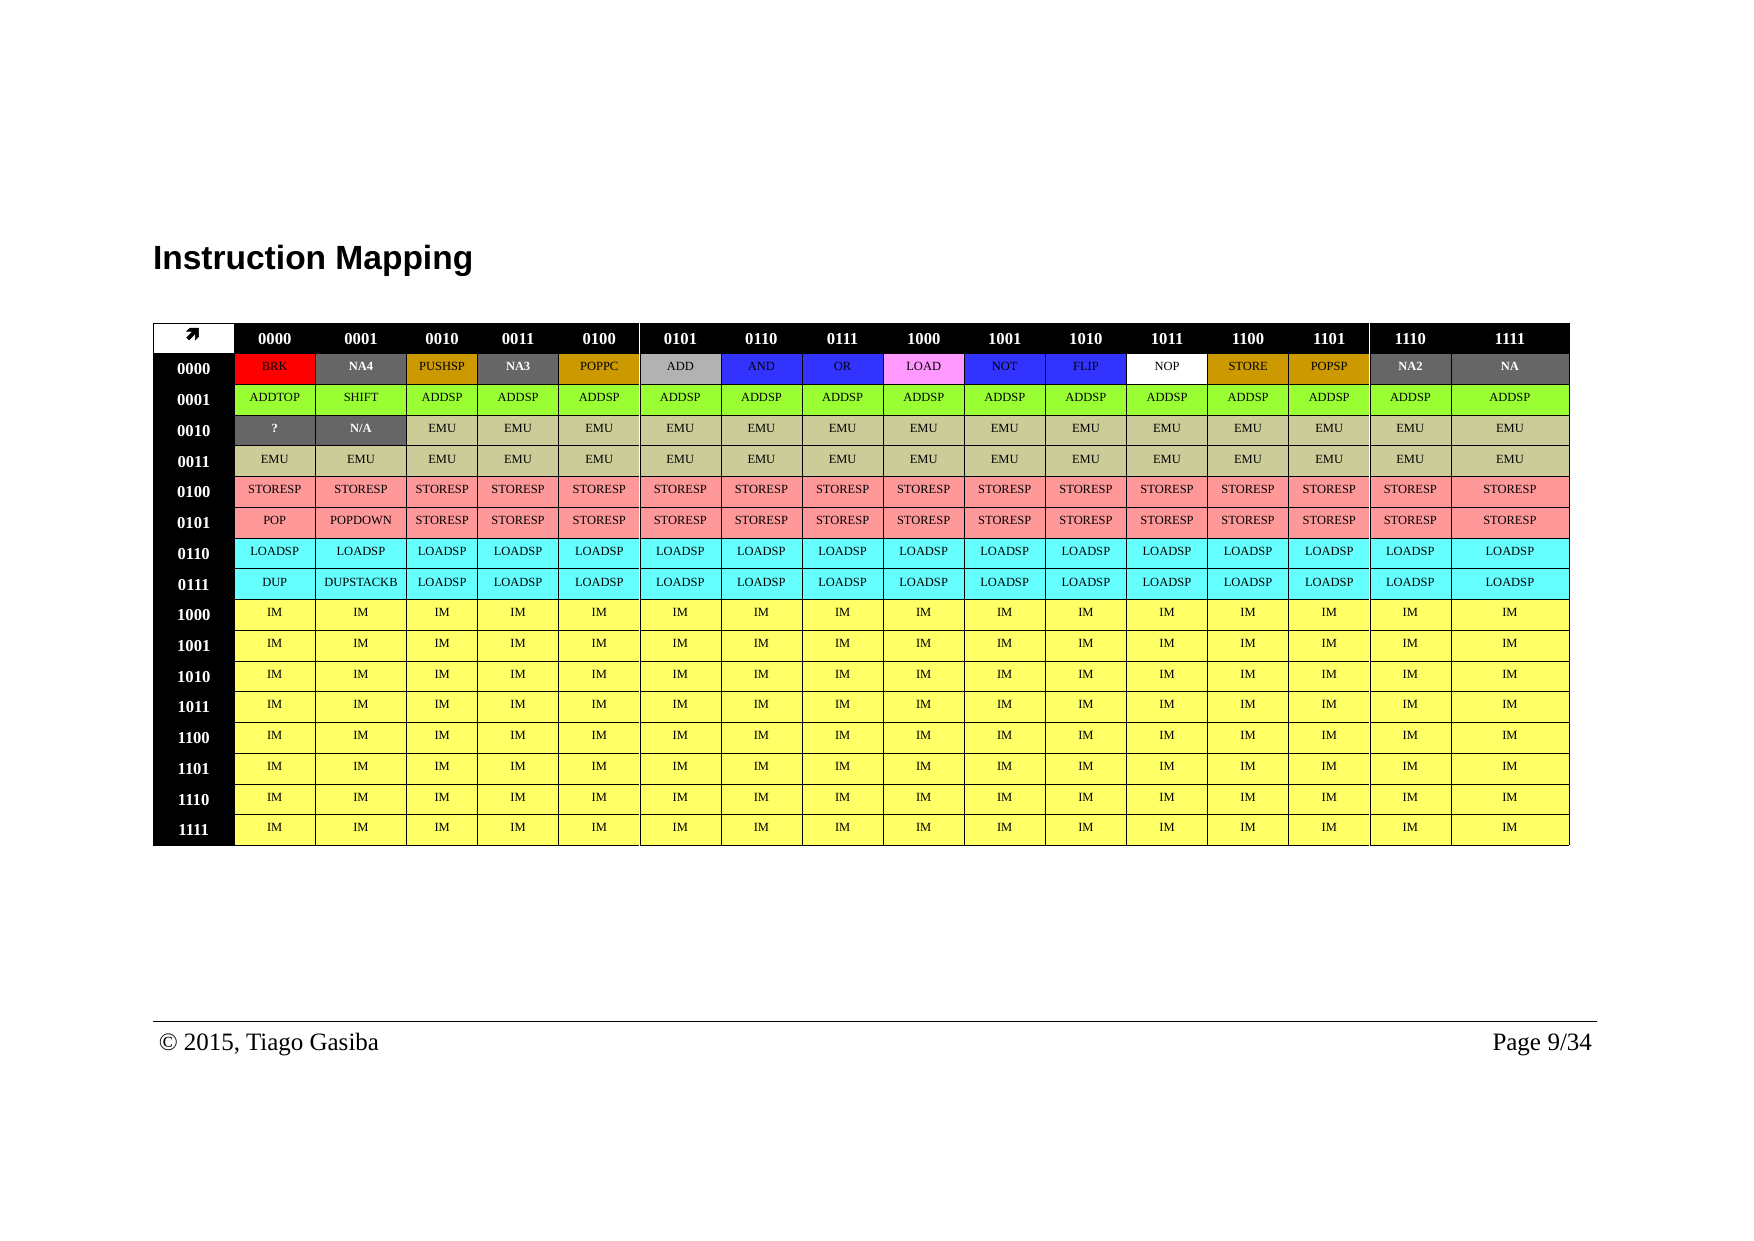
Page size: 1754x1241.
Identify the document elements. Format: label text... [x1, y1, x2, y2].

table_cell IM [884, 754, 964, 784]
table_cell IM [1208, 815, 1288, 845]
table_cell EMU [559, 446, 639, 476]
table_cell IM [235, 631, 315, 661]
table_cell IM [1289, 754, 1369, 784]
table_cell ? [235, 416, 315, 445]
table_cell IM [316, 723, 406, 753]
table_cell STORESP [559, 508, 639, 538]
table_cell STORESP [1289, 477, 1369, 507]
table_header  [154, 324, 234, 353]
table_cell STORESP [641, 477, 721, 507]
table_cell NA4 [316, 354, 406, 384]
table_cell IM [316, 631, 406, 661]
table_cell NA2 [1371, 354, 1451, 384]
table_cell IM [1371, 785, 1451, 814]
table_cell LOADSP [478, 569, 558, 599]
table_cell AND [722, 354, 802, 384]
table_cell LOADSP [1452, 539, 1569, 568]
table_cell IM [722, 815, 802, 845]
table_cell IM [1127, 631, 1207, 661]
table_cell STORESP [559, 477, 639, 507]
table_header 0010 [407, 324, 477, 353]
table_cell STORESP [965, 477, 1045, 507]
table_cell ADDSP [478, 385, 558, 415]
table_header 1101 [1289, 324, 1369, 353]
table_cell STORESP [235, 477, 315, 507]
table_cell IM [722, 662, 802, 691]
table_cell IM [722, 785, 802, 814]
table_cell IM [478, 662, 558, 691]
table_cell IM [1371, 754, 1451, 784]
table_cell 1111 [154, 815, 234, 845]
table_cell ADDSP [884, 385, 964, 415]
table_cell EMU [803, 446, 883, 476]
table_cell IM [559, 600, 639, 630]
table_cell NOP [1127, 354, 1207, 384]
table_cell IM [1127, 692, 1207, 722]
table_cell IM [407, 723, 477, 753]
table_cell LOADSP [803, 569, 883, 599]
table_cell IM [235, 600, 315, 630]
table_cell IM [478, 815, 558, 845]
table_cell DUPSTACKB [316, 569, 406, 599]
table_cell DUP [235, 569, 315, 599]
table_cell EMU [1046, 416, 1126, 445]
table_cell LOADSP [722, 569, 802, 599]
table_cell STORESP [722, 477, 802, 507]
table_cell IM [1208, 692, 1288, 722]
table_cell IM [1452, 662, 1569, 691]
table_cell ADDTOP [235, 385, 315, 415]
table_cell IM [965, 723, 1045, 753]
table_cell EMU [1127, 416, 1207, 445]
table_cell IM [407, 815, 477, 845]
table_cell 1101 [154, 754, 234, 784]
table_header 1100 [1208, 324, 1288, 353]
table_cell EMU [1289, 446, 1369, 476]
table_cell ADDSP [803, 385, 883, 415]
table_cell IM [884, 631, 964, 661]
table_cell IM [559, 723, 639, 753]
table_cell IM [641, 631, 721, 661]
table_cell POPDOWN [316, 508, 406, 538]
table_cell IM [235, 662, 315, 691]
table_cell IM [316, 815, 406, 845]
table_cell IM [1452, 600, 1569, 630]
table_cell IM [722, 754, 802, 784]
table_header 1010 [1046, 324, 1126, 353]
table_cell STORESP [1046, 508, 1126, 538]
table_cell STORESP [1452, 508, 1569, 538]
table_cell IM [1127, 815, 1207, 845]
table_cell EMU [1371, 416, 1451, 445]
table_cell LOADSP [803, 539, 883, 568]
table_cell IM [722, 723, 802, 753]
table_cell NA [1452, 354, 1569, 384]
table_cell IM [1289, 785, 1369, 814]
table_cell ADDSP [965, 385, 1045, 415]
table_cell IM [1289, 723, 1369, 753]
table_cell IM [641, 662, 721, 691]
table_cell IM [407, 631, 477, 661]
table_cell 0110 [154, 539, 234, 568]
table_cell IM [965, 600, 1045, 630]
subtitle Instruction Mapping [153, 238, 1597, 277]
table_cell NA3 [478, 354, 558, 384]
table_cell EMU [803, 416, 883, 445]
table_cell IM [1046, 815, 1126, 845]
table_cell IM [722, 600, 802, 630]
table_cell EMU [641, 416, 721, 445]
table_cell ADDSP [1208, 385, 1288, 415]
table_cell IM [884, 692, 964, 722]
table_cell 1001 [154, 631, 234, 661]
table_header 1001 [965, 324, 1045, 353]
table_cell IM [641, 754, 721, 784]
table_cell IM [407, 692, 477, 722]
table_cell IM [1046, 785, 1126, 814]
table_cell EMU [722, 416, 802, 445]
table_cell STORESP [803, 477, 883, 507]
table_cell IM [1046, 754, 1126, 784]
table_cell LOADSP [316, 539, 406, 568]
table_cell STORESP [1127, 477, 1207, 507]
table_cell IM [1127, 662, 1207, 691]
table_cell IM [1046, 662, 1126, 691]
table_cell IM [1046, 631, 1126, 661]
table_cell IM [1127, 600, 1207, 630]
table_cell 1100 [154, 723, 234, 753]
table_cell IM [1371, 600, 1451, 630]
table_cell IM [722, 631, 802, 661]
table_cell EMU [884, 446, 964, 476]
table_cell IM [1127, 754, 1207, 784]
table_cell LOADSP [965, 569, 1045, 599]
table_cell STORESP [1371, 477, 1451, 507]
table_cell IM [803, 631, 883, 661]
table_cell LOADSP [884, 569, 964, 599]
table_cell IM [965, 785, 1045, 814]
table_cell EMU [1289, 416, 1369, 445]
table_cell EMU [1452, 416, 1569, 445]
table_cell IM [884, 723, 964, 753]
table_cell IM [641, 600, 721, 630]
table_header 1111 [1452, 324, 1569, 353]
table_cell LOAD [884, 354, 964, 384]
table_cell LOADSP [407, 539, 477, 568]
table_cell IM [316, 600, 406, 630]
table_cell IM [1208, 723, 1288, 753]
table_header 0111 [803, 324, 883, 353]
table_cell IM [235, 785, 315, 814]
table_cell IM [478, 754, 558, 784]
table_cell IM [803, 662, 883, 691]
table_cell ADDSP [1289, 385, 1369, 415]
table_cell STORESP [1208, 477, 1288, 507]
table_cell LOADSP [559, 539, 639, 568]
table_cell 1010 [154, 662, 234, 691]
table_cell 1011 [154, 692, 234, 722]
table_cell IM [803, 815, 883, 845]
table_cell EMU [407, 416, 477, 445]
table_cell IM [235, 692, 315, 722]
table_cell STORESP [1371, 508, 1451, 538]
table_header 0000 [235, 324, 315, 353]
table_cell STORESP [1046, 477, 1126, 507]
table_cell IM [1208, 785, 1288, 814]
table_cell IM [1371, 723, 1451, 753]
table_cell LOADSP [1046, 539, 1126, 568]
table_cell ADDSP [1046, 385, 1126, 415]
table_cell IM [235, 723, 315, 753]
table_cell EMU [1046, 446, 1126, 476]
table_cell IM [1289, 662, 1369, 691]
table_cell EMU [965, 446, 1045, 476]
table_header 0101 [641, 324, 721, 353]
table_cell IM [1208, 754, 1288, 784]
table_cell IM [478, 692, 558, 722]
table_cell IM [641, 692, 721, 722]
table_cell IM [559, 662, 639, 691]
table_cell IM [1452, 754, 1569, 784]
table_cell IM [965, 692, 1045, 722]
table_header 1110 [1371, 324, 1451, 353]
table_cell IM [1046, 723, 1126, 753]
table_cell POP [235, 508, 315, 538]
table_cell 0010 [154, 416, 234, 445]
table_cell EMU [1452, 446, 1569, 476]
table_cell SHIFT [316, 385, 406, 415]
table_header 0001 [316, 324, 406, 353]
table_cell ADDSP [559, 385, 639, 415]
table_cell IM [641, 815, 721, 845]
table_cell LOADSP [1127, 539, 1207, 568]
table_cell IM [965, 754, 1045, 784]
table_cell POPSP [1289, 354, 1369, 384]
table_cell LOADSP [965, 539, 1045, 568]
table_cell IM [1127, 785, 1207, 814]
table_cell IM [1371, 815, 1451, 845]
table_cell STORESP [722, 508, 802, 538]
table_cell LOADSP [722, 539, 802, 568]
table_cell IM [1127, 723, 1207, 753]
table_cell IM [884, 785, 964, 814]
table_cell STORESP [1127, 508, 1207, 538]
table_cell N/A [316, 416, 406, 445]
table_cell LOADSP [407, 569, 477, 599]
table_cell LOADSP [1289, 539, 1369, 568]
table_cell IM [803, 785, 883, 814]
table_cell BRK [235, 354, 315, 384]
table_cell IM [965, 662, 1045, 691]
table_cell LOADSP [1371, 569, 1451, 599]
table_cell IM [559, 815, 639, 845]
table_cell 0011 [154, 446, 234, 476]
table_cell ADDSP [641, 385, 721, 415]
table_cell IM [1371, 631, 1451, 661]
table_cell EMU [1208, 446, 1288, 476]
table_cell LOADSP [235, 539, 315, 568]
table_cell LOADSP [1289, 569, 1369, 599]
table_cell LOADSP [1127, 569, 1207, 599]
table_cell LOADSP [1371, 539, 1451, 568]
table_cell IM [803, 692, 883, 722]
table_cell IM [1289, 692, 1369, 722]
table_cell EMU [722, 446, 802, 476]
table_cell EMU [1371, 446, 1451, 476]
table_cell IM [884, 662, 964, 691]
table_cell IM [803, 723, 883, 753]
table_cell ADD [641, 354, 721, 384]
table_cell IM [1046, 692, 1126, 722]
table_cell EMU [316, 446, 406, 476]
table_cell STORESP [316, 477, 406, 507]
table_cell ADDSP [722, 385, 802, 415]
table_cell LOADSP [559, 569, 639, 599]
table_cell IM [1452, 723, 1569, 753]
table_cell EMU [965, 416, 1045, 445]
table_cell ADDSP [1371, 385, 1451, 415]
table_cell IM [1452, 631, 1569, 661]
table_cell IM [316, 785, 406, 814]
table_cell IM [1371, 662, 1451, 691]
table_cell LOADSP [1452, 569, 1569, 599]
table_cell IM [884, 815, 964, 845]
table_cell 0111 [154, 569, 234, 599]
table_cell STORESP [884, 508, 964, 538]
table_cell LOADSP [1208, 569, 1288, 599]
table_cell EMU [235, 446, 315, 476]
table_cell IM [316, 662, 406, 691]
table_cell LOADSP [1208, 539, 1288, 568]
table_cell LOADSP [641, 569, 721, 599]
table_cell IM [1208, 631, 1288, 661]
table_cell IM [803, 754, 883, 784]
table_header 0011 [478, 324, 558, 353]
table_cell STORESP [965, 508, 1045, 538]
table_cell IM [884, 600, 964, 630]
table_cell IM [316, 754, 406, 784]
table_cell STORESP [884, 477, 964, 507]
table_cell LOADSP [884, 539, 964, 568]
table_header 1000 [884, 324, 964, 353]
table_cell LOADSP [641, 539, 721, 568]
table_header 1011 [1127, 324, 1207, 353]
table_cell IM [407, 785, 477, 814]
table_cell IM [1452, 815, 1569, 845]
table_cell IM [559, 785, 639, 814]
table_cell IM [407, 662, 477, 691]
table_cell NOT [965, 354, 1045, 384]
table_cell IM [1208, 600, 1288, 630]
table_cell 1000 [154, 600, 234, 630]
table_cell STORESP [1452, 477, 1569, 507]
table_cell STORESP [1208, 508, 1288, 538]
table_cell STORESP [478, 508, 558, 538]
table_cell EMU [1208, 416, 1288, 445]
table_cell 0101 [154, 508, 234, 538]
table_cell ADDSP [407, 385, 477, 415]
table_cell STORESP [1289, 508, 1369, 538]
table_cell IM [1289, 815, 1369, 845]
table_cell 1110 [154, 785, 234, 814]
table_cell IM [407, 600, 477, 630]
table_cell IM [478, 631, 558, 661]
table_cell LOADSP [1046, 569, 1126, 599]
table_cell 0000 [154, 354, 234, 384]
table_header 0100 [559, 324, 639, 353]
table_cell IM [803, 600, 883, 630]
table_cell STORESP [641, 508, 721, 538]
table_cell IM [1452, 692, 1569, 722]
table_cell OR [803, 354, 883, 384]
table_cell EMU [1127, 446, 1207, 476]
table_cell IM [235, 815, 315, 845]
table_cell IM [1371, 692, 1451, 722]
table_cell EMU [407, 446, 477, 476]
table_cell IM [1289, 600, 1369, 630]
table_cell IM [235, 754, 315, 784]
table_header 0110 [722, 324, 802, 353]
table_cell IM [559, 631, 639, 661]
table_cell STORESP [407, 508, 477, 538]
table_cell IM [1289, 631, 1369, 661]
table_cell STORESP [407, 477, 477, 507]
table_cell IM [1452, 785, 1569, 814]
table_cell IM [478, 723, 558, 753]
table_cell IM [641, 723, 721, 753]
table_cell IM [559, 692, 639, 722]
table_cell ADDSP [1452, 385, 1569, 415]
table_cell 0100 [154, 477, 234, 507]
table_cell EMU [478, 416, 558, 445]
table_cell IM [478, 785, 558, 814]
table_cell IM [559, 754, 639, 784]
table_cell EMU [478, 446, 558, 476]
table_cell STORESP [478, 477, 558, 507]
table_cell IM [478, 600, 558, 630]
table_cell IM [722, 692, 802, 722]
table_cell IM [641, 785, 721, 814]
table_cell EMU [884, 416, 964, 445]
table_cell IM [1208, 662, 1288, 691]
table_cell IM [407, 754, 477, 784]
table_cell 0001 [154, 385, 234, 415]
table_cell EMU [559, 416, 639, 445]
table_cell FLIP [1046, 354, 1126, 384]
table_cell STORESP [803, 508, 883, 538]
table_cell LOADSP [478, 539, 558, 568]
table_cell IM [316, 692, 406, 722]
table_cell IM [965, 815, 1045, 845]
table_cell STORE [1208, 354, 1288, 384]
table_cell EMU [641, 446, 721, 476]
table_cell POPPC [559, 354, 639, 384]
table_cell PUSHSP [407, 354, 477, 384]
table_cell IM [1046, 600, 1126, 630]
table_cell ADDSP [1127, 385, 1207, 415]
table_cell IM [965, 631, 1045, 661]
